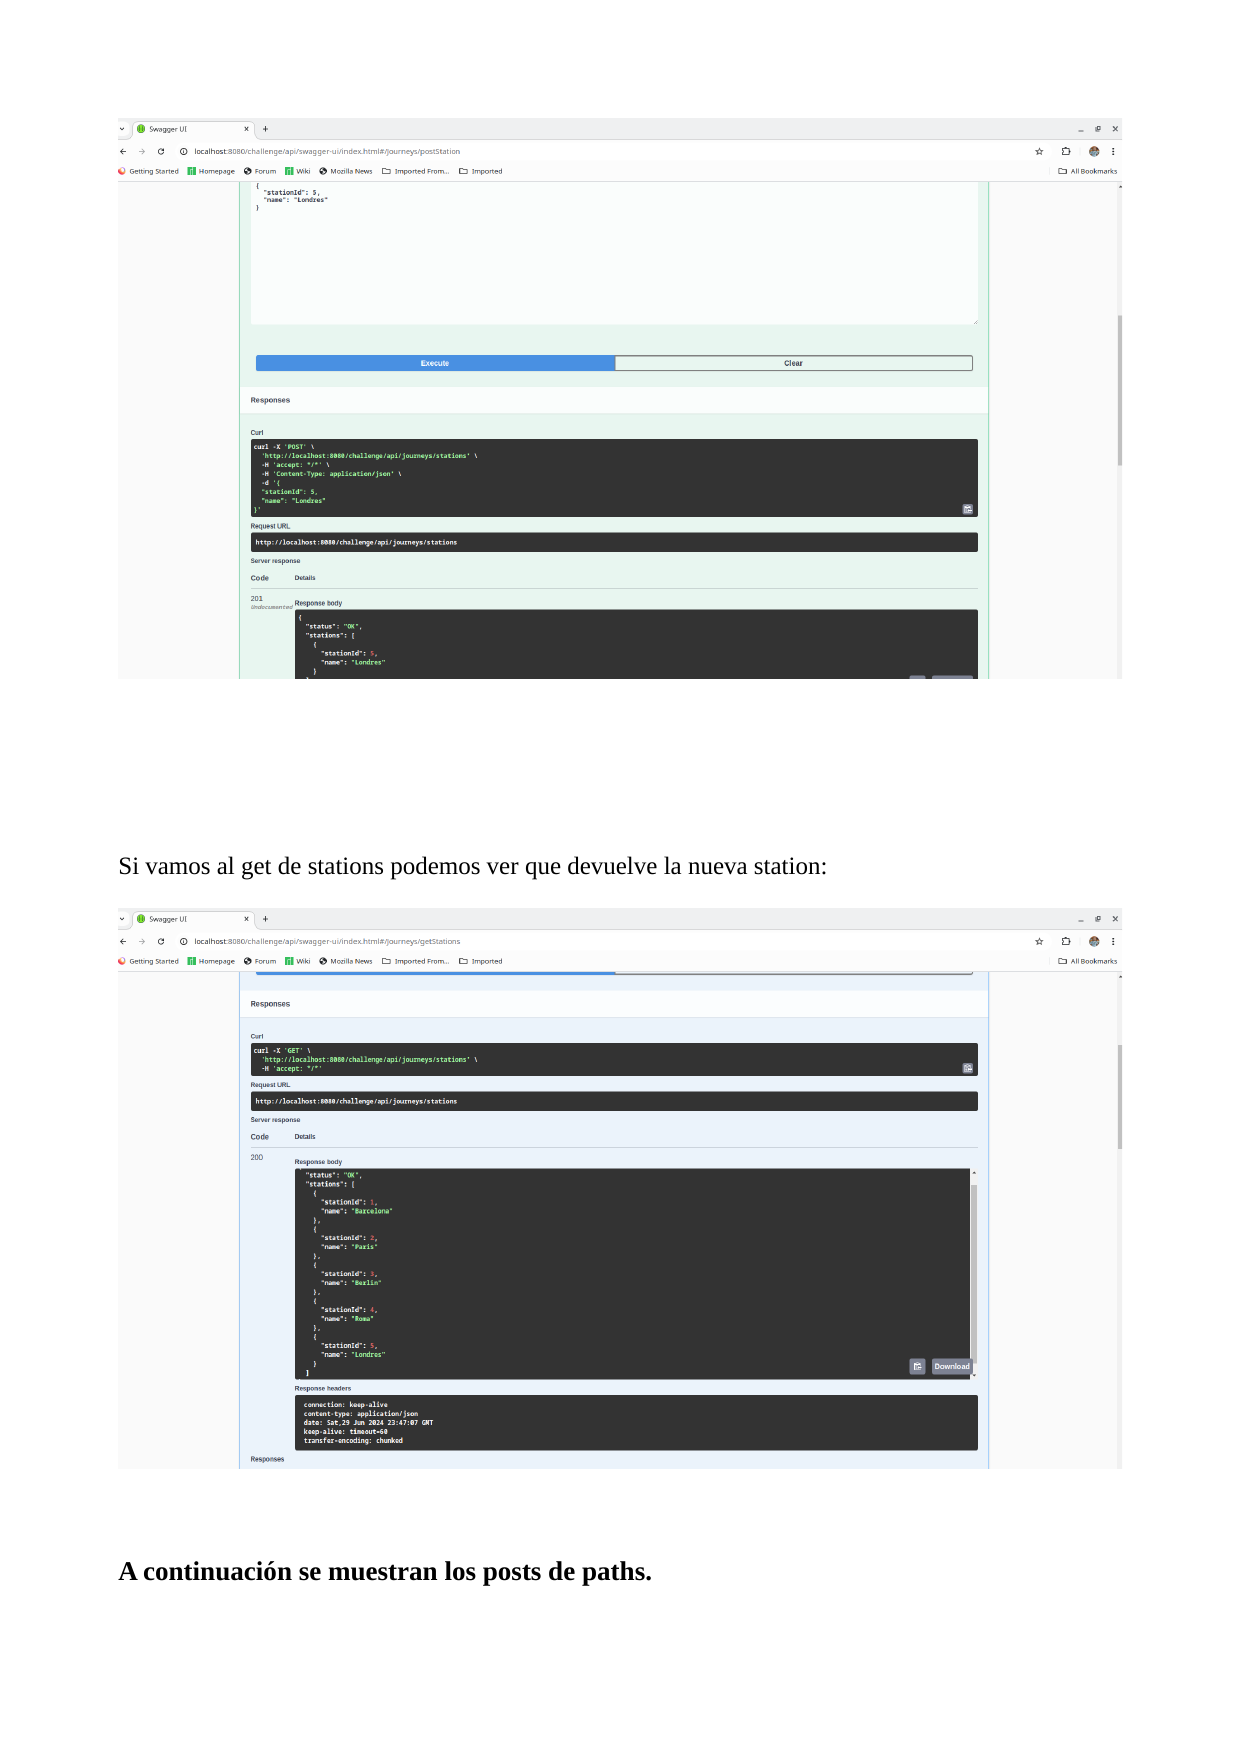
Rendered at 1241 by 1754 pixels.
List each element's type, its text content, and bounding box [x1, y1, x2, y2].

text Si vamos al get de stations podemos ver que devuelve la nueva station: [118, 822, 1122, 880]
text A continuación se muestran los posts de paths. [118, 1555, 1122, 1586]
picture [118, 118, 1123, 679]
picture [118, 908, 1123, 1469]
